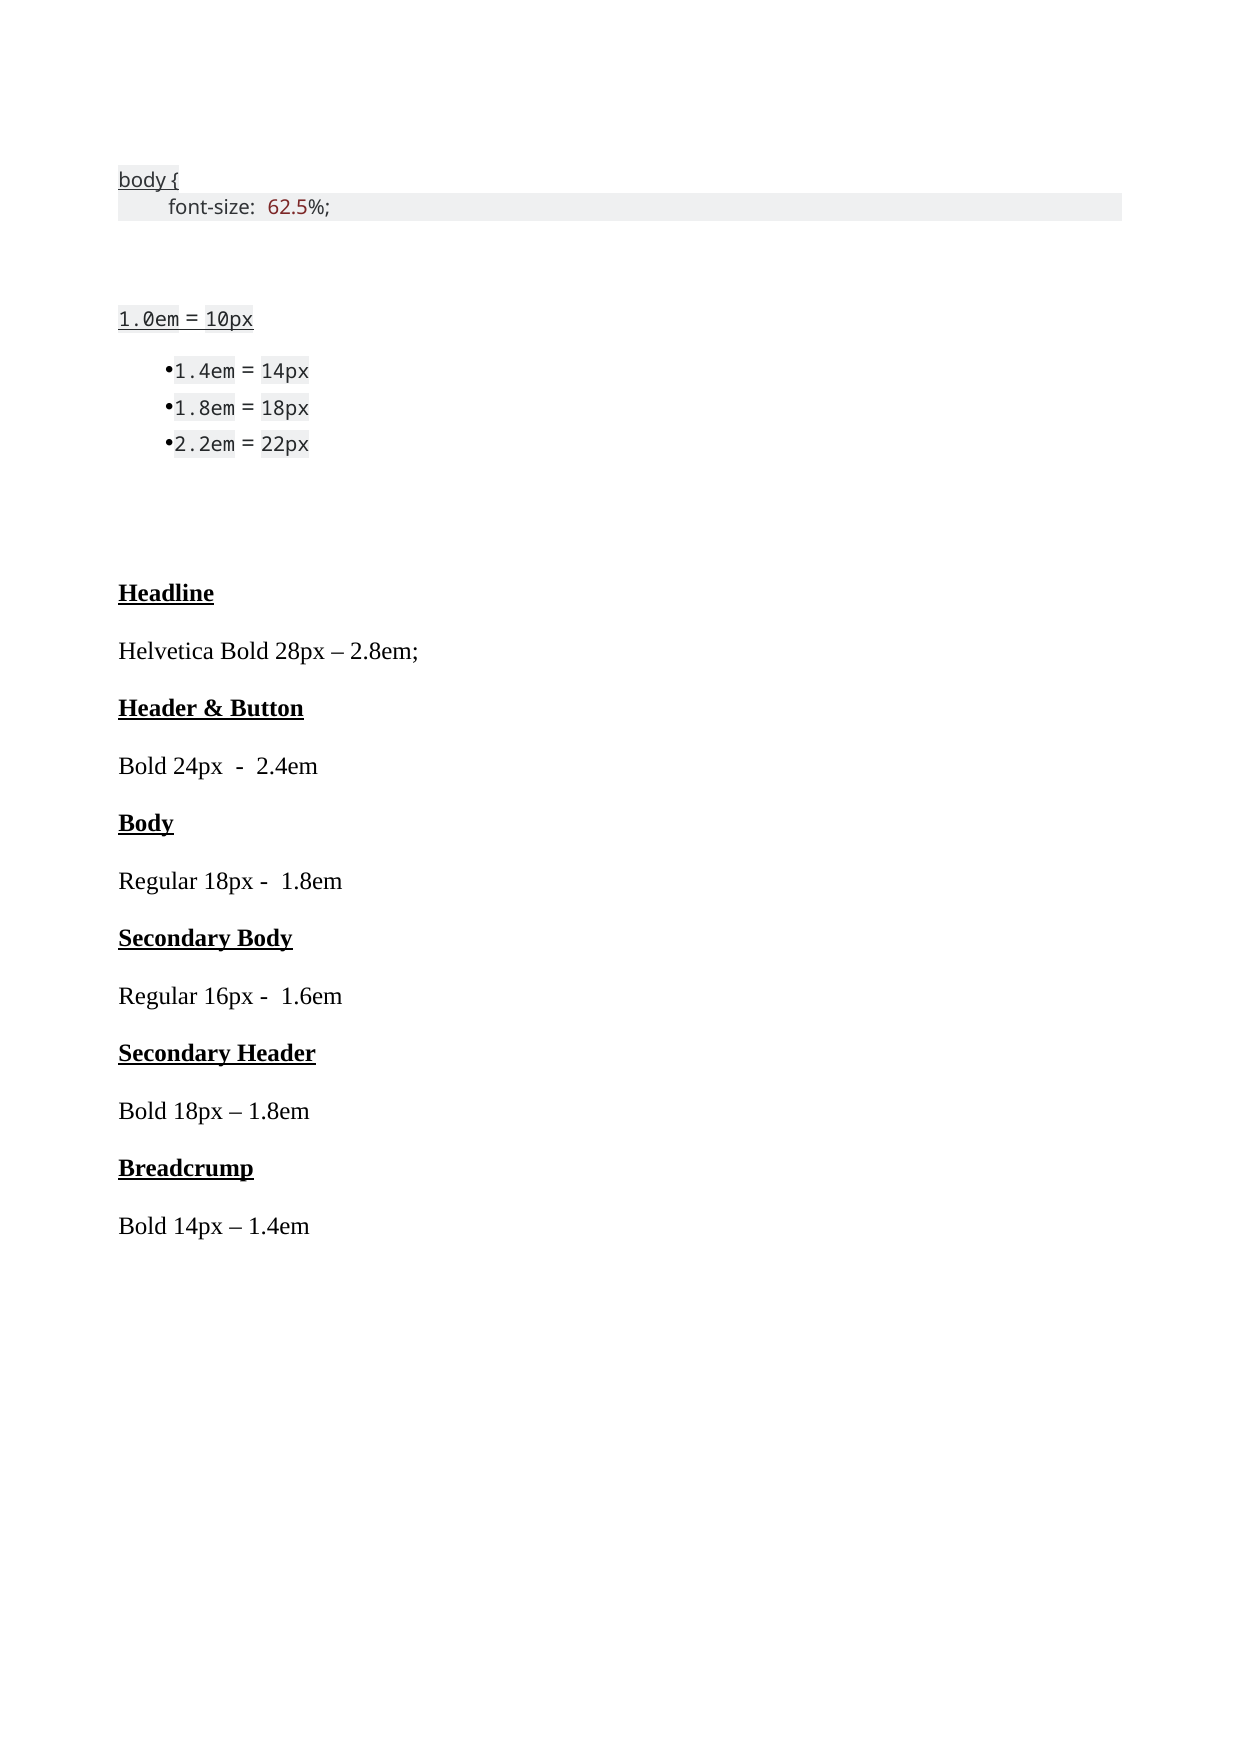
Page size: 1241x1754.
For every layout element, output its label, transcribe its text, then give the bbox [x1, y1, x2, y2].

text Bold 24px - 2.4em [118, 751, 1122, 779]
text 1.0em = 10px [118, 302, 1122, 334]
list 2.2em = 22px [118, 427, 1122, 458]
text Breadcrump [118, 1153, 1122, 1182]
text Body [118, 808, 1122, 837]
list 1.8em = 18px [118, 390, 1122, 422]
text Bold 14px – 1.4em [118, 1211, 1122, 1239]
list 1.4em = 14px [118, 353, 1122, 385]
text Headline [118, 578, 1122, 607]
text Helvetica Bold 28px – 2.8em; [118, 636, 1122, 664]
text Secondary Header [118, 1038, 1122, 1067]
text body { [118, 165, 1122, 193]
text Header & Button [118, 693, 1122, 722]
text font-size: 62.5%; [118, 193, 1122, 221]
text Secondary Body [118, 923, 1122, 952]
text Regular 18px - 1.8em [118, 866, 1122, 894]
text Bold 18px – 1.8em [118, 1096, 1122, 1124]
text Regular 16px - 1.6em [118, 981, 1122, 1009]
